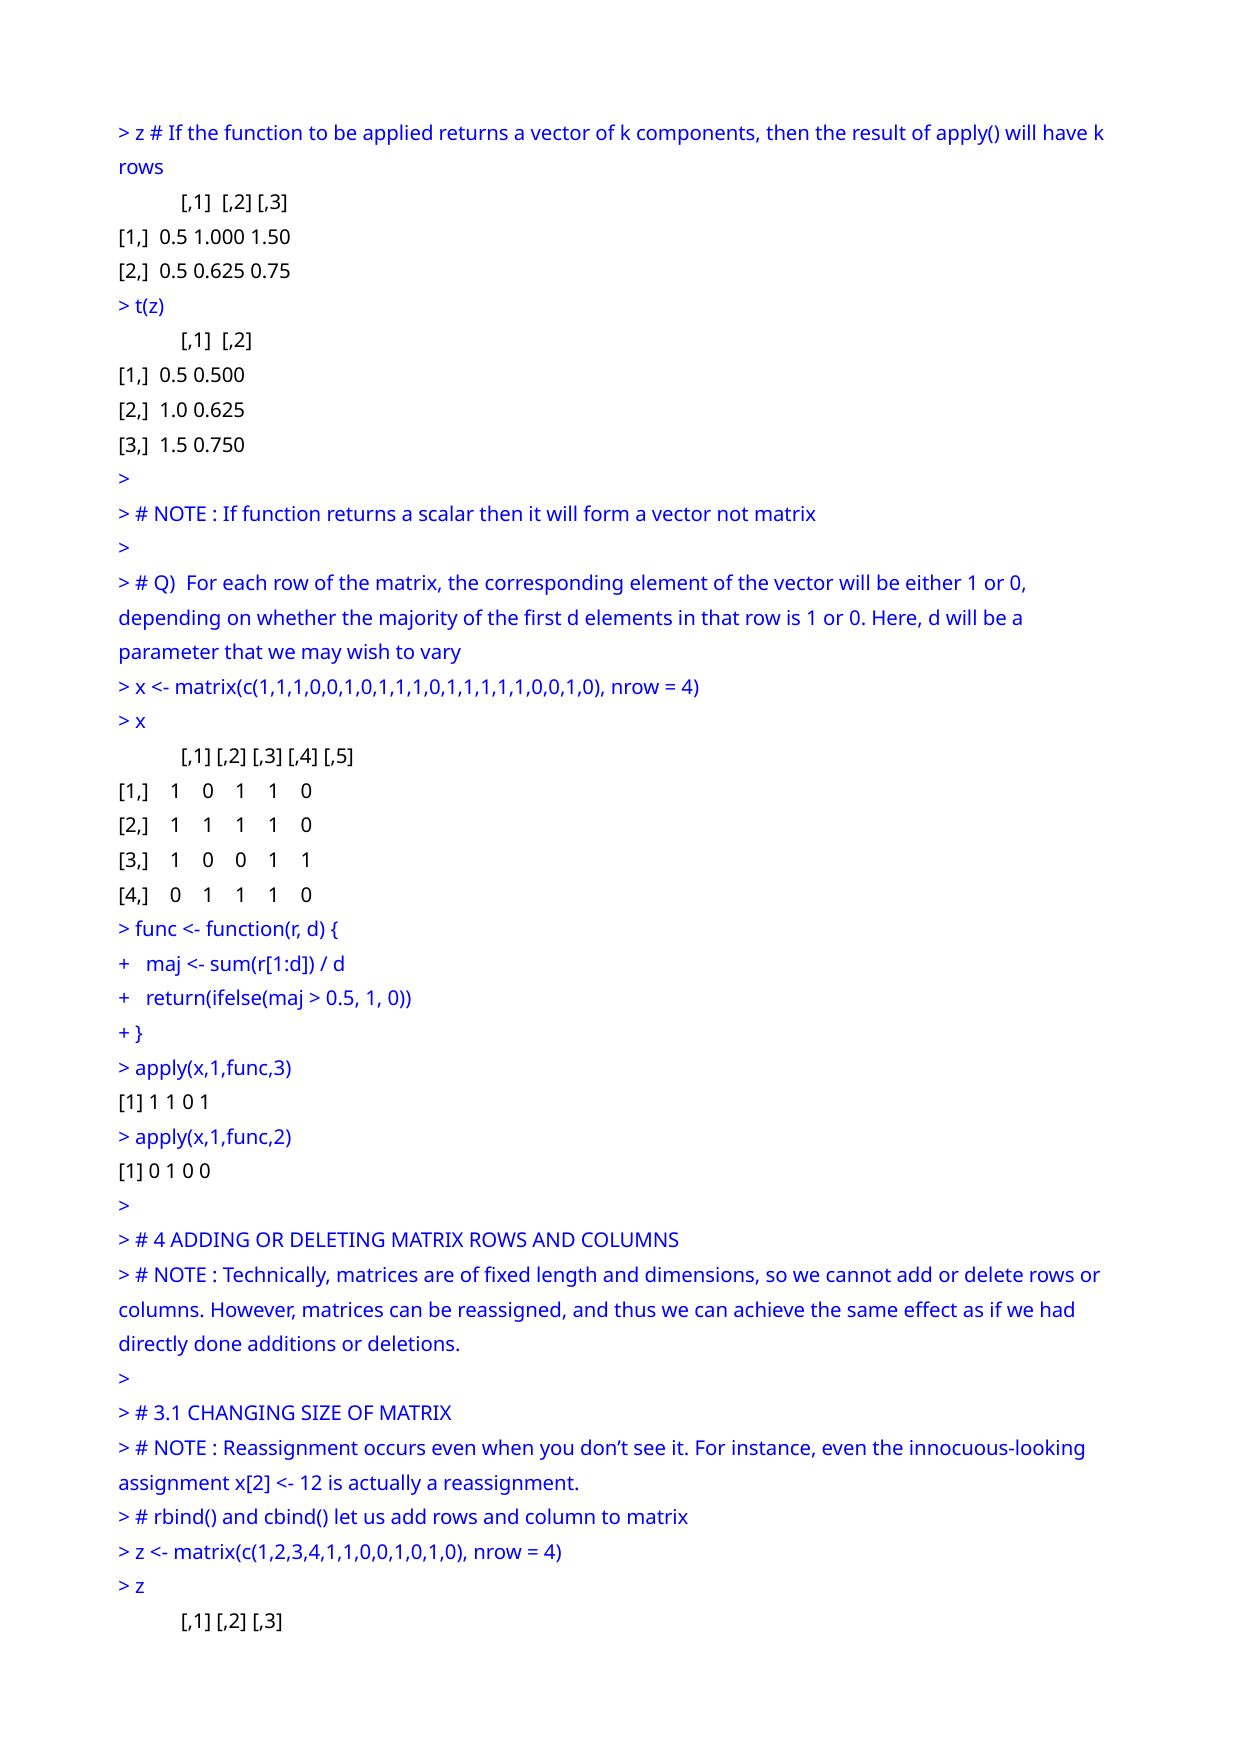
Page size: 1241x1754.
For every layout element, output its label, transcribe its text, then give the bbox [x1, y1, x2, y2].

text + } [118, 1018, 1122, 1046]
text > # Q) For each row of the matrix, the corresponding element of the vector will be either 1 or 0, depending on whether the majority of the first d elements in that row is 1 or 0. Here, d will be a parameter that we may wish to vary [118, 568, 1122, 665]
text [1,] 1 0 1 1 0 [118, 776, 1122, 804]
text > func <- function(r, d) { [118, 915, 1122, 942]
text > t(z) [118, 291, 1122, 319]
text > x [118, 707, 1122, 734]
text [2,] 0.5 0.625 0.75 [118, 257, 1122, 284]
text > z <- matrix(c(1,2,3,4,1,1,0,0,1,0,1,0), nrow = 4) [118, 1537, 1122, 1565]
text > [118, 465, 1122, 492]
text [2,] 1.0 0.625 [118, 396, 1122, 423]
text > # 4 ADDING OR DELETING MATRIX ROWS AND COLUMNS [118, 1226, 1122, 1254]
text [1] 0 1 0 0 [118, 1157, 1122, 1184]
text [3,] 1 0 0 1 1 [118, 846, 1122, 873]
text [,1] [,2] [,3] [118, 1606, 1122, 1634]
text > # NOTE : Reassignment occurs even when you don’t see it. For instance, even the innocuous-looking assignment x[2] <- 12 is actually a reassignment. [118, 1433, 1122, 1496]
text > x <- matrix(c(1,1,1,0,0,1,0,1,1,1,0,1,1,1,1,1,0,0,1,0), nrow = 4) [118, 672, 1122, 700]
text [4,] 0 1 1 1 0 [118, 880, 1122, 908]
text [,1] [,2] [,3] [,4] [,5] [118, 741, 1122, 769]
text > [118, 534, 1122, 562]
text > apply(x,1,func,3) [118, 1053, 1122, 1081]
text [1,] 0.5 1.000 1.50 [118, 222, 1122, 250]
text > # 3.1 CHANGING SIZE OF MATRIX [118, 1399, 1122, 1427]
text [1] 1 1 0 1 [118, 1088, 1122, 1115]
text + maj <- sum(r[1:d]) / d [118, 949, 1122, 977]
text [,1] [,2] [118, 326, 1122, 354]
text > # rbind() and cbind() let us add rows and column to matrix [118, 1503, 1122, 1530]
text > z # If the function to be applied returns a vector of k components, then the result of apply() will have k rows [118, 118, 1122, 180]
text [,1] [,2] [,3] [118, 187, 1122, 215]
text > [118, 1364, 1122, 1392]
text + return(ifelse(maj > 0.5, 1, 0)) [118, 984, 1122, 1012]
text [2,] 1 1 1 1 0 [118, 811, 1122, 839]
text > # NOTE : If function returns a scalar then it will form a vector not matrix [118, 499, 1122, 527]
text [3,] 1.5 0.750 [118, 430, 1122, 458]
text > # NOTE : Technically, matrices are of fixed length and dimensions, so we cannot add or delete rows or columns. However, matrices can be reassigned, and thus we can achieve the same effect as if we had directly done additions or deletions. [118, 1261, 1122, 1357]
text > apply(x,1,func,2) [118, 1122, 1122, 1150]
text > z [118, 1572, 1122, 1599]
text > [118, 1191, 1122, 1219]
text [1,] 0.5 0.500 [118, 361, 1122, 389]
